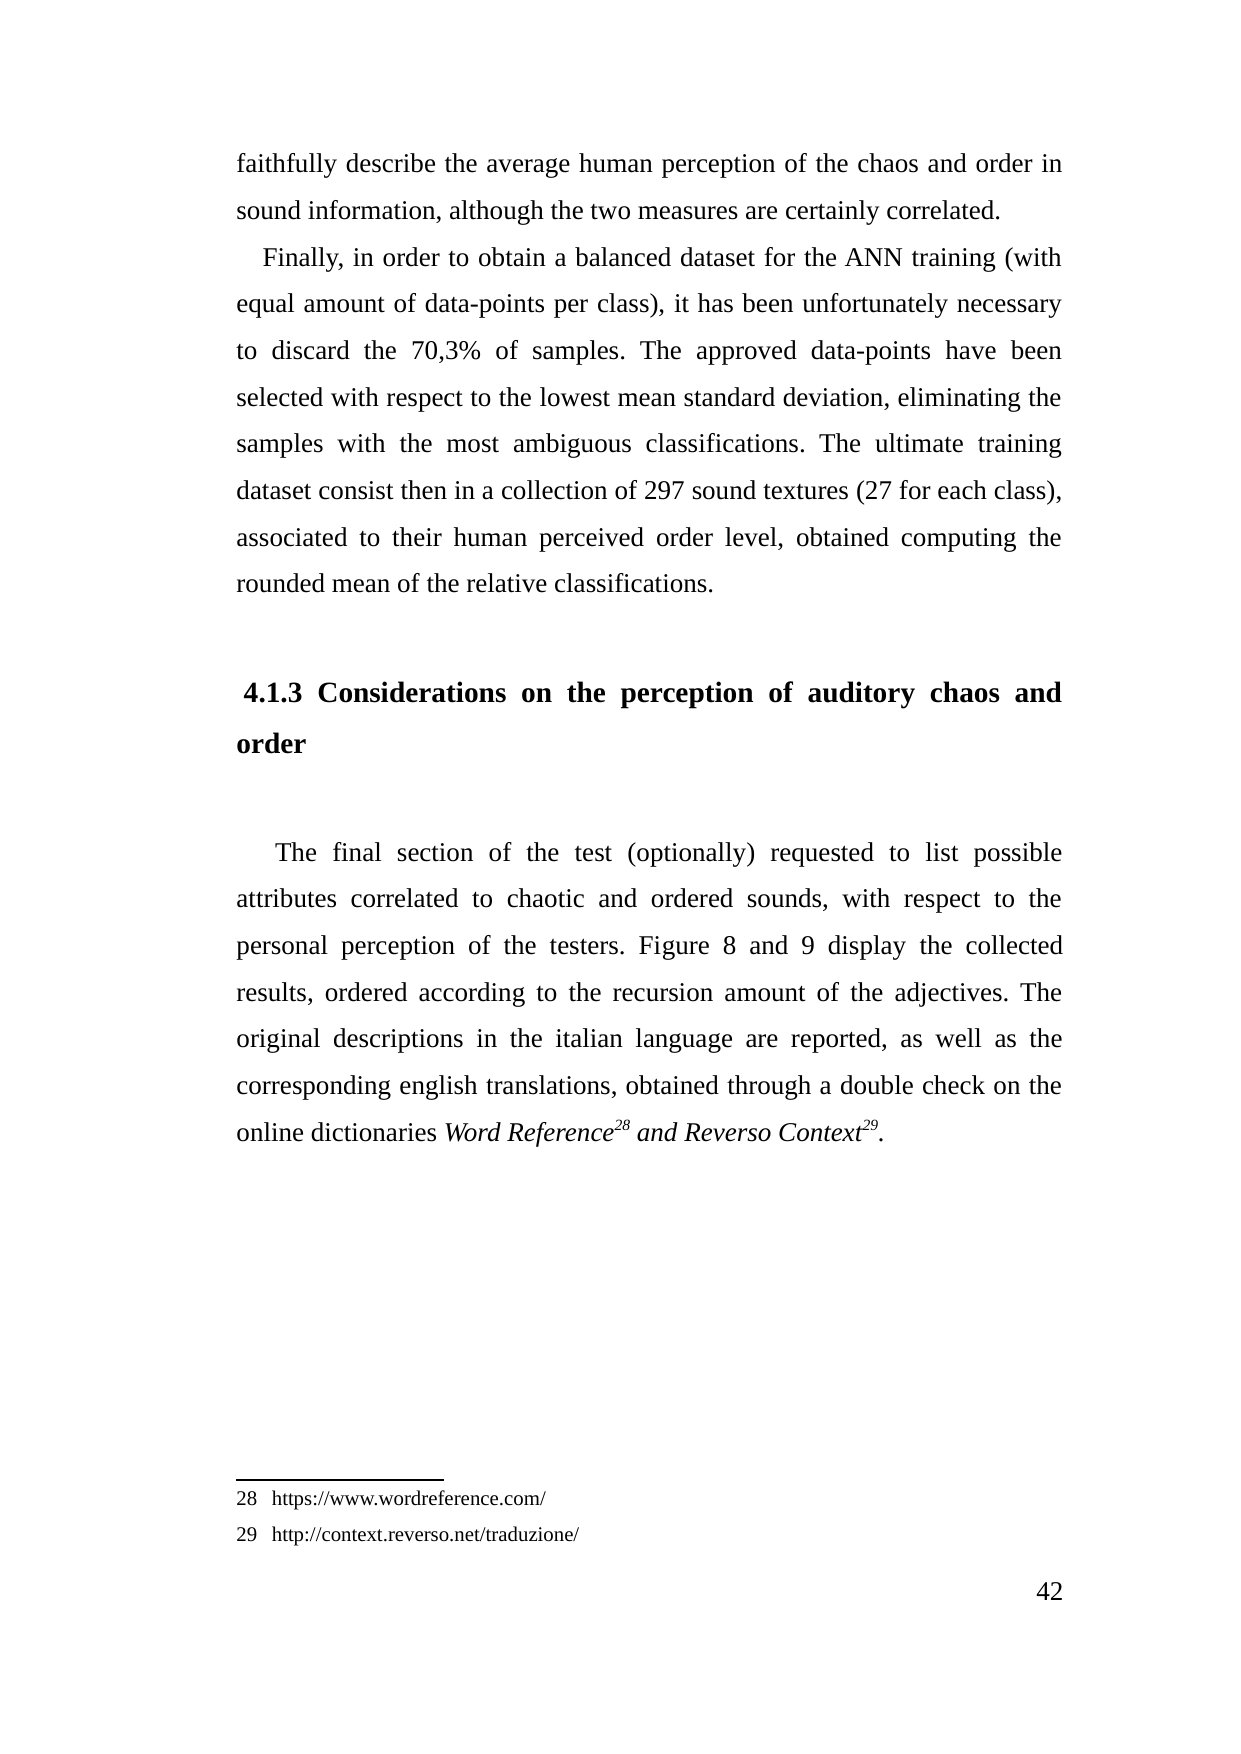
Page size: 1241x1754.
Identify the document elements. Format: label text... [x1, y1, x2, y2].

text http://context.reverso.net/traduzione/ [236, 1522, 1063, 1546]
text The final section of the test (optionally) requested to list possible attributes correlated to chaotic and ordered sounds, with respect to the personal perception of the testers. Figure 8 and 9 display the collected results, ordered according to the recursion amount of the adjectives. The original descriptions in the italian language are reported, as well as the corresponding english translations, obtained through a double check on the online dictionaries Word Reference and Reverso Context. [236, 836, 1063, 1147]
text Finally, in order to obtain a balanced dataset for the ANN training (with equal amount of data-points per class), it has been unfortunately necessary to discard the 70,3% of samples. The approved data-points have been selected with respect to the lowest mean standard deviation, eliminating the samples with the most ambiguous classifications. The ultimate training dataset consist then in a collection of 297 sound textures (27 for each class), associated to their human perceived order level, obtained computing the rounded mean of the relative classifications. [236, 241, 1063, 599]
subtitle Considerations on the perception of auditory chaos and order [236, 676, 1063, 760]
text https://www.wordreference.com/ [236, 1486, 1063, 1510]
text faithfully describe the average human perception of the chaos and order in sound information, although the two measures are certainly correlated. [236, 148, 1063, 225]
